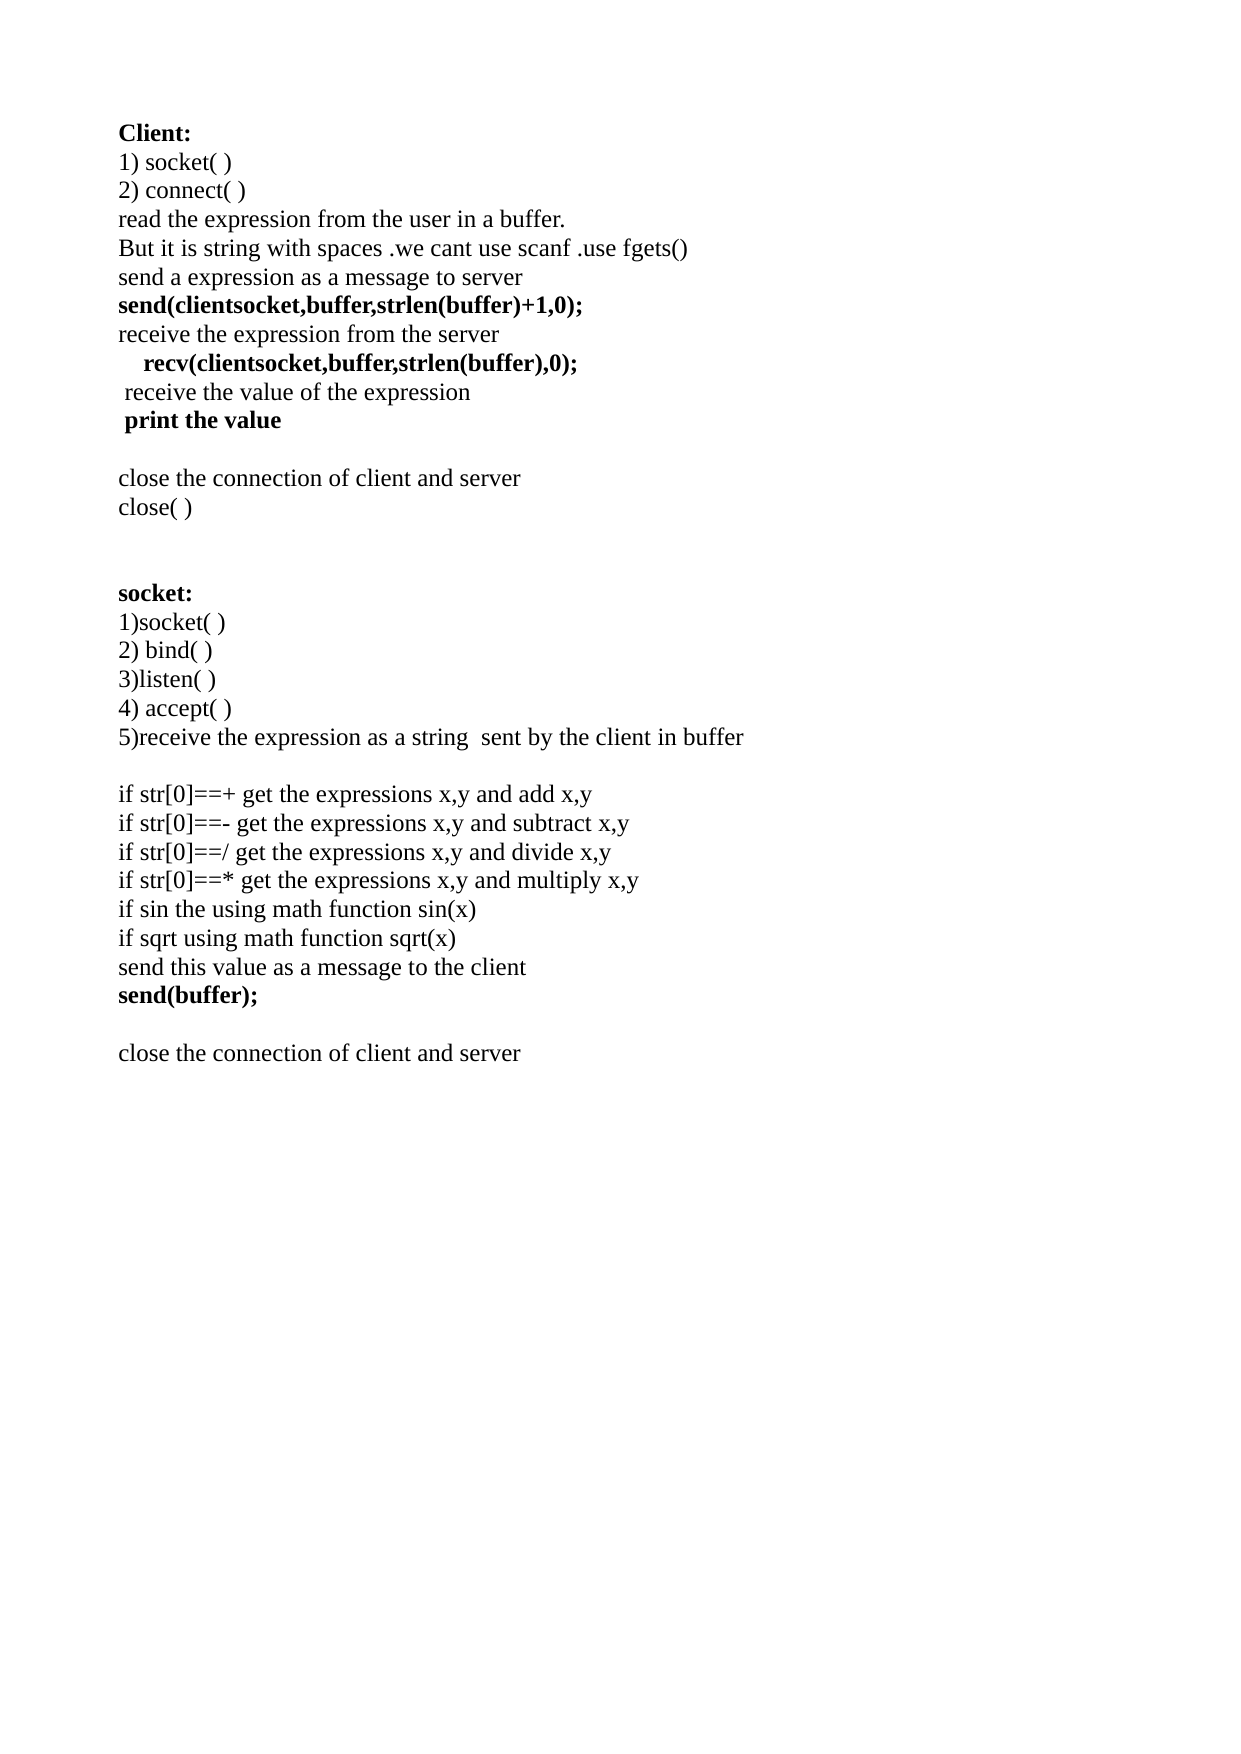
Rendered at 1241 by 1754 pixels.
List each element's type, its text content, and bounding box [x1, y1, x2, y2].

text if str[0]==+ get the expressions x,y and add x,y [118, 779, 1122, 808]
text 1) socket( ) [118, 147, 1122, 176]
text 5)receive the expression as a string sent by the client in buffer [118, 722, 1122, 751]
text if str[0]==* get the expressions x,y and multiply x,y [118, 866, 1122, 894]
text socket: [118, 578, 1122, 607]
text close the connection of client and server [118, 463, 1122, 492]
text receive the value of the expression [118, 377, 1122, 406]
text 3)listen( ) [118, 664, 1122, 693]
text 1)socket( ) [118, 607, 1122, 636]
text 4) accept( ) [118, 693, 1122, 722]
text close( ) [118, 492, 1122, 521]
text send this value as a message to the client [118, 952, 1122, 981]
text if str[0]==/ get the expressions x,y and divide x,y [118, 837, 1122, 866]
text Client: [118, 118, 1122, 147]
text if sin the using math function sin(x) [118, 894, 1122, 923]
text print the value [118, 406, 1122, 434]
text send(buffer); [118, 981, 1122, 1009]
text send a expression as a message to server [118, 262, 1122, 291]
text send(clientsocket,buffer,strlen(buffer)+1,0); [118, 291, 1122, 319]
text close the connection of client and server [118, 1038, 1122, 1067]
text 2) connect( ) [118, 176, 1122, 204]
text read the expression from the user in a buffer. [118, 204, 1122, 233]
text But it is string with spaces .we cant use scanf .use fgets() [118, 233, 1122, 262]
text 2) bind( ) [118, 636, 1122, 664]
text if sqrt using math function sqrt(x) [118, 923, 1122, 952]
text receive the expression from the server [118, 319, 1122, 348]
text if str[0]==- get the expressions x,y and subtract x,y [118, 808, 1122, 837]
text recv(clientsocket,buffer,strlen(buffer),0); [118, 348, 1122, 377]
